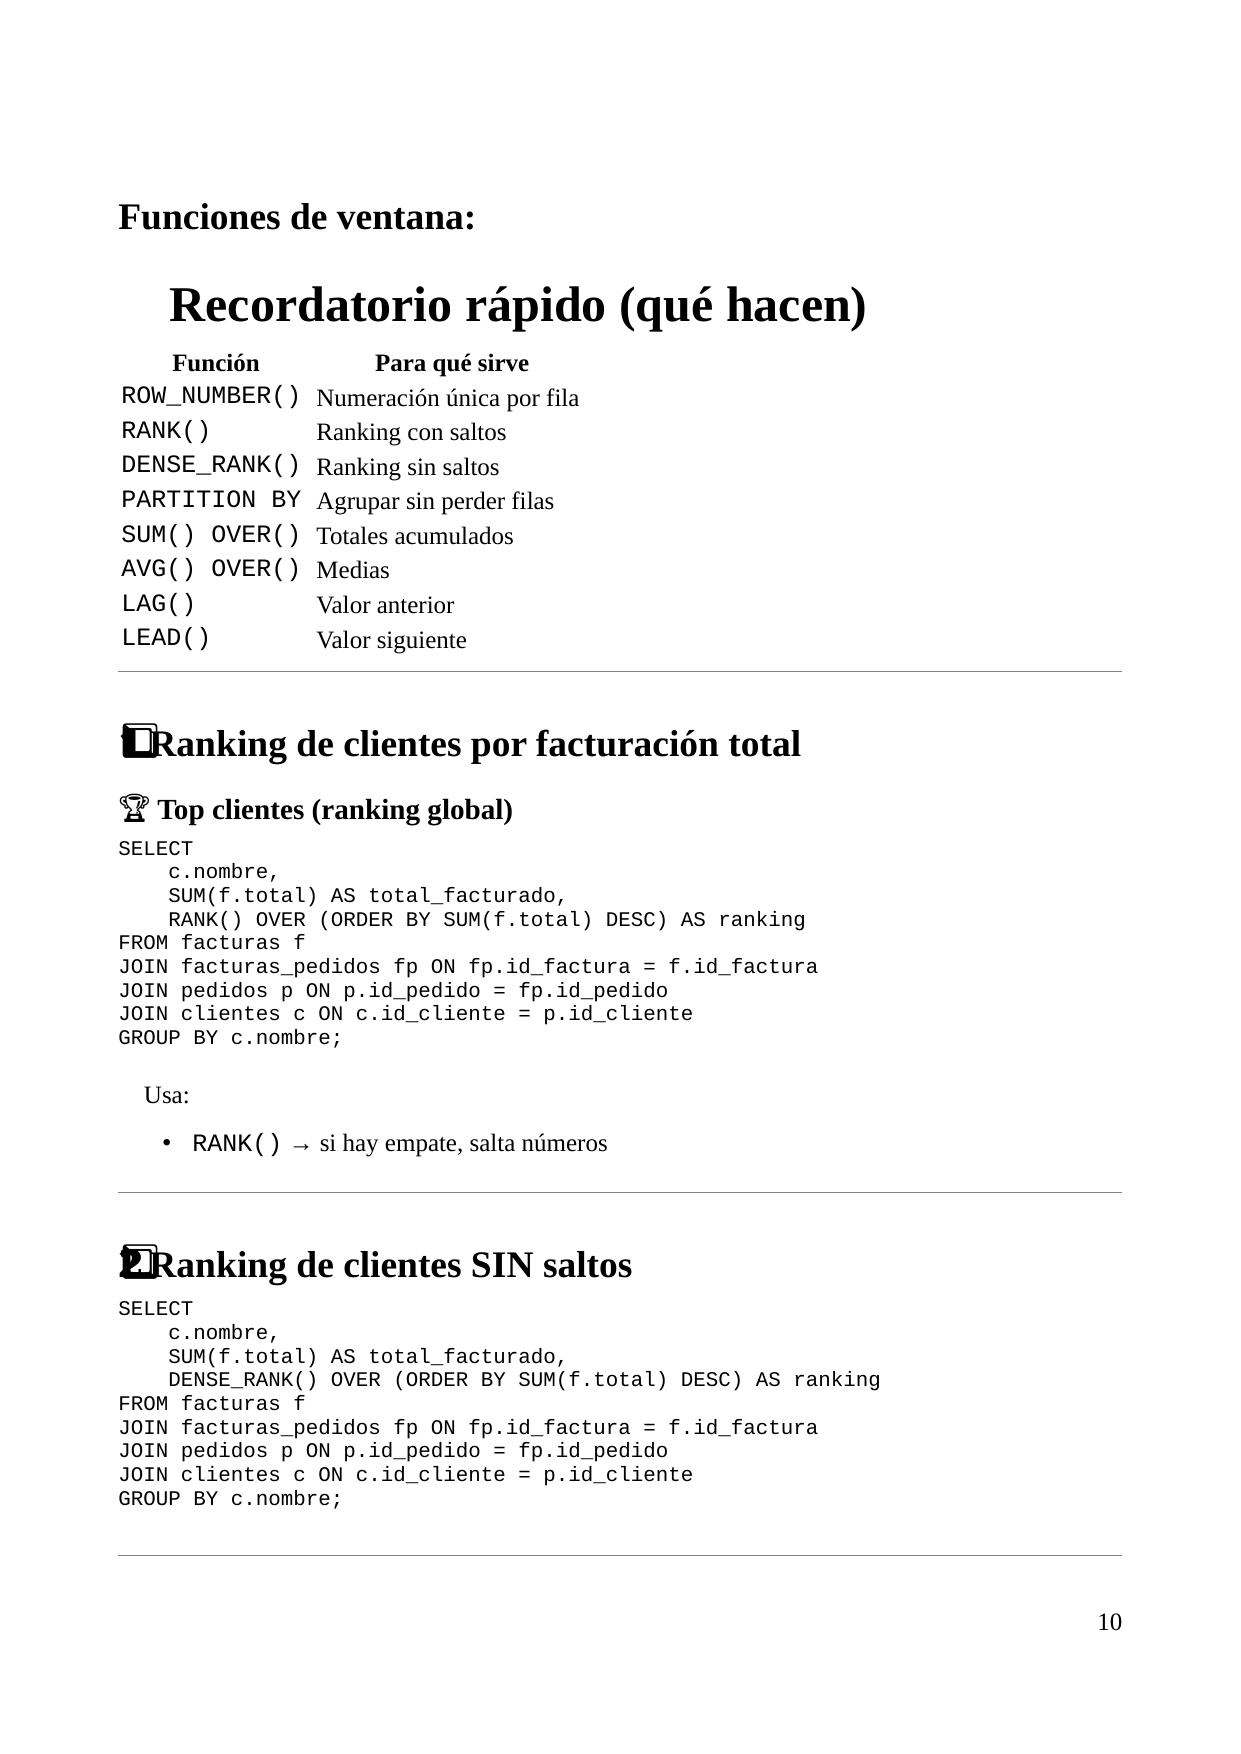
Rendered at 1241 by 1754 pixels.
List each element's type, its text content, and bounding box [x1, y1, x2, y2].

text SELECT [118, 1298, 1122, 1322]
table_cell AVG() OVER() [118, 553, 313, 587]
text c.nombre, [118, 1322, 1122, 1346]
table_header Para qué sirve [313, 345, 591, 380]
table_cell Medias [313, 553, 591, 587]
text JOIN facturas_pedidos fp ON fp.id_factura = f.id_factura [118, 1417, 1122, 1440]
text JOIN pedidos p ON p.id_pedido = fp.id_pedido [118, 980, 1122, 1003]
text JOIN clientes c ON c.id_cliente = p.id_cliente [118, 1464, 1122, 1488]
subtitle Funciones de ventana: [118, 194, 1122, 238]
subtitle 1️⃣ Ranking de clientes por facturación total [118, 722, 1122, 765]
text SUM(f.total) AS total_facturado, [118, 1346, 1122, 1369]
table_cell Ranking con saltos [313, 414, 591, 449]
text RANK() OVER (ORDER BY SUM(f.total) DESC) AS ranking [118, 909, 1122, 932]
text GROUP BY c.nombre; [118, 1488, 1122, 1511]
table_header Función [118, 345, 313, 380]
table_cell PARTITION BY [118, 484, 313, 518]
text JOIN pedidos p ON p.id_pedido = fp.id_pedido [118, 1440, 1122, 1464]
text SELECT [118, 838, 1122, 861]
text GROUP BY c.nombre; [118, 1027, 1122, 1051]
text SUM(f.total) AS total_facturado, [118, 885, 1122, 909]
table_cell RANK() [118, 414, 313, 449]
table_cell Valor anterior [313, 587, 591, 622]
text c.nombre, [118, 861, 1122, 885]
table_cell DENSE_RANK() [118, 449, 313, 483]
text FROM facturas f [118, 932, 1122, 956]
table_cell LAG() [118, 587, 313, 622]
list RANK() → si hay empate, salta números [162, 1128, 1122, 1158]
table_cell Valor siguiente [313, 622, 591, 656]
table_cell Agrupar sin perder filas [313, 484, 591, 518]
table_cell ROW_NUMBER() [118, 380, 313, 414]
subtitle 🏆 Top clientes (ranking global) [118, 792, 1122, 825]
text JOIN clientes c ON c.id_cliente = p.id_cliente [118, 1003, 1122, 1027]
subtitle 🧠 Recordatorio rápido (qué hacen) [118, 275, 1122, 333]
table_cell Totales acumulados [313, 518, 591, 553]
text DENSE_RANK() OVER (ORDER BY SUM(f.total) DESC) AS ranking [118, 1369, 1122, 1393]
table_cell SUM() OVER() [118, 518, 313, 553]
table_cell Ranking sin saltos [313, 449, 591, 483]
table_cell LEAD() [118, 622, 313, 656]
text 📌 Usa: [118, 1080, 1122, 1109]
table_cell Numeración única por fila [313, 380, 591, 414]
text JOIN facturas_pedidos fp ON fp.id_factura = f.id_factura [118, 956, 1122, 980]
subtitle 2️⃣ Ranking de clientes SIN saltos [118, 1243, 1122, 1286]
text FROM facturas f [118, 1393, 1122, 1417]
